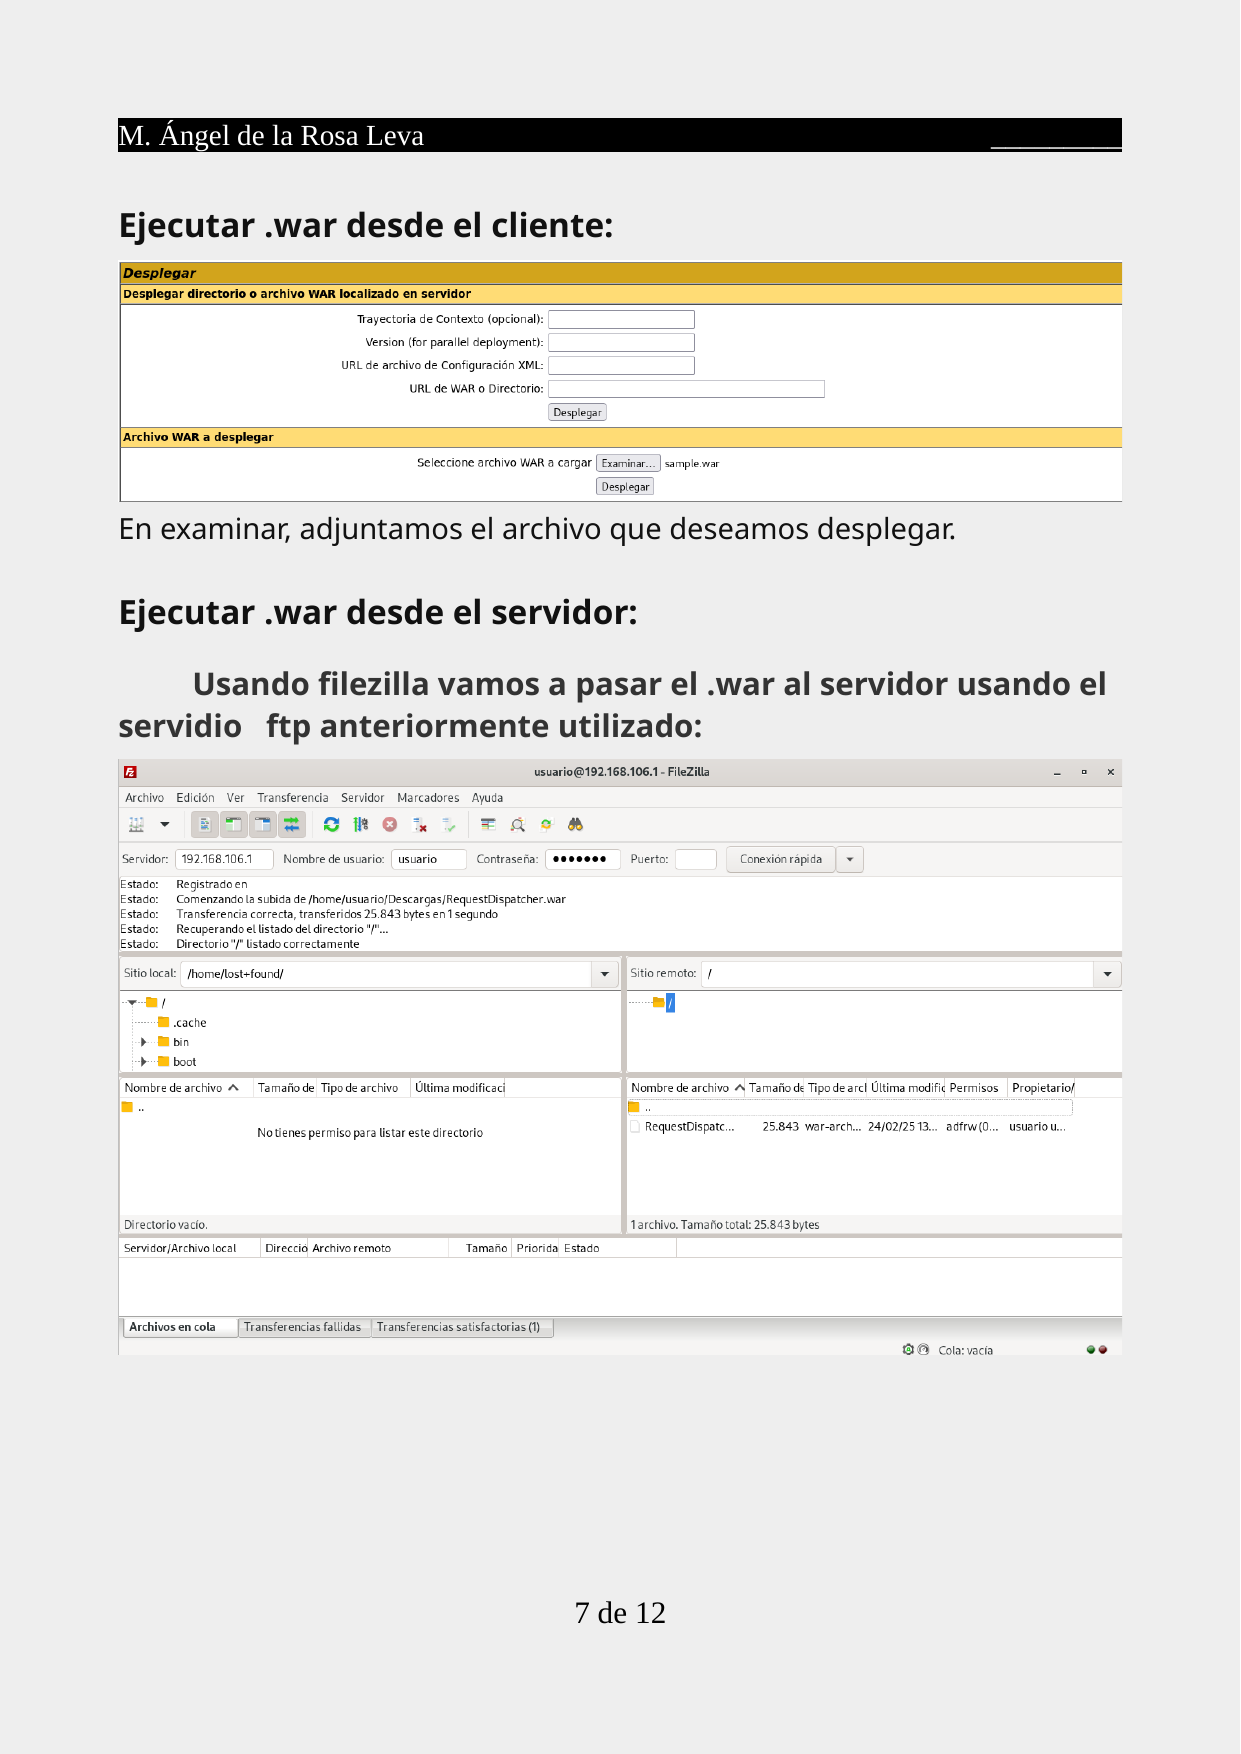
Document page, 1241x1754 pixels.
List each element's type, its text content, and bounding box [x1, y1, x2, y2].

subtitle Ejecutar .war desde el cliente: [118, 202, 1122, 247]
picture [118, 759, 1123, 1355]
subtitle Usando filezilla vamos a pasar el .war al servidor usando el servidio ftp anteriormente utilizado: [118, 662, 1122, 747]
text En examinar, adjuntamos el archivo que deseamos desplegar. [118, 502, 1122, 548]
subtitle Ejecutar .war desde el servidor: [118, 589, 1122, 634]
picture [118, 260, 1123, 502]
